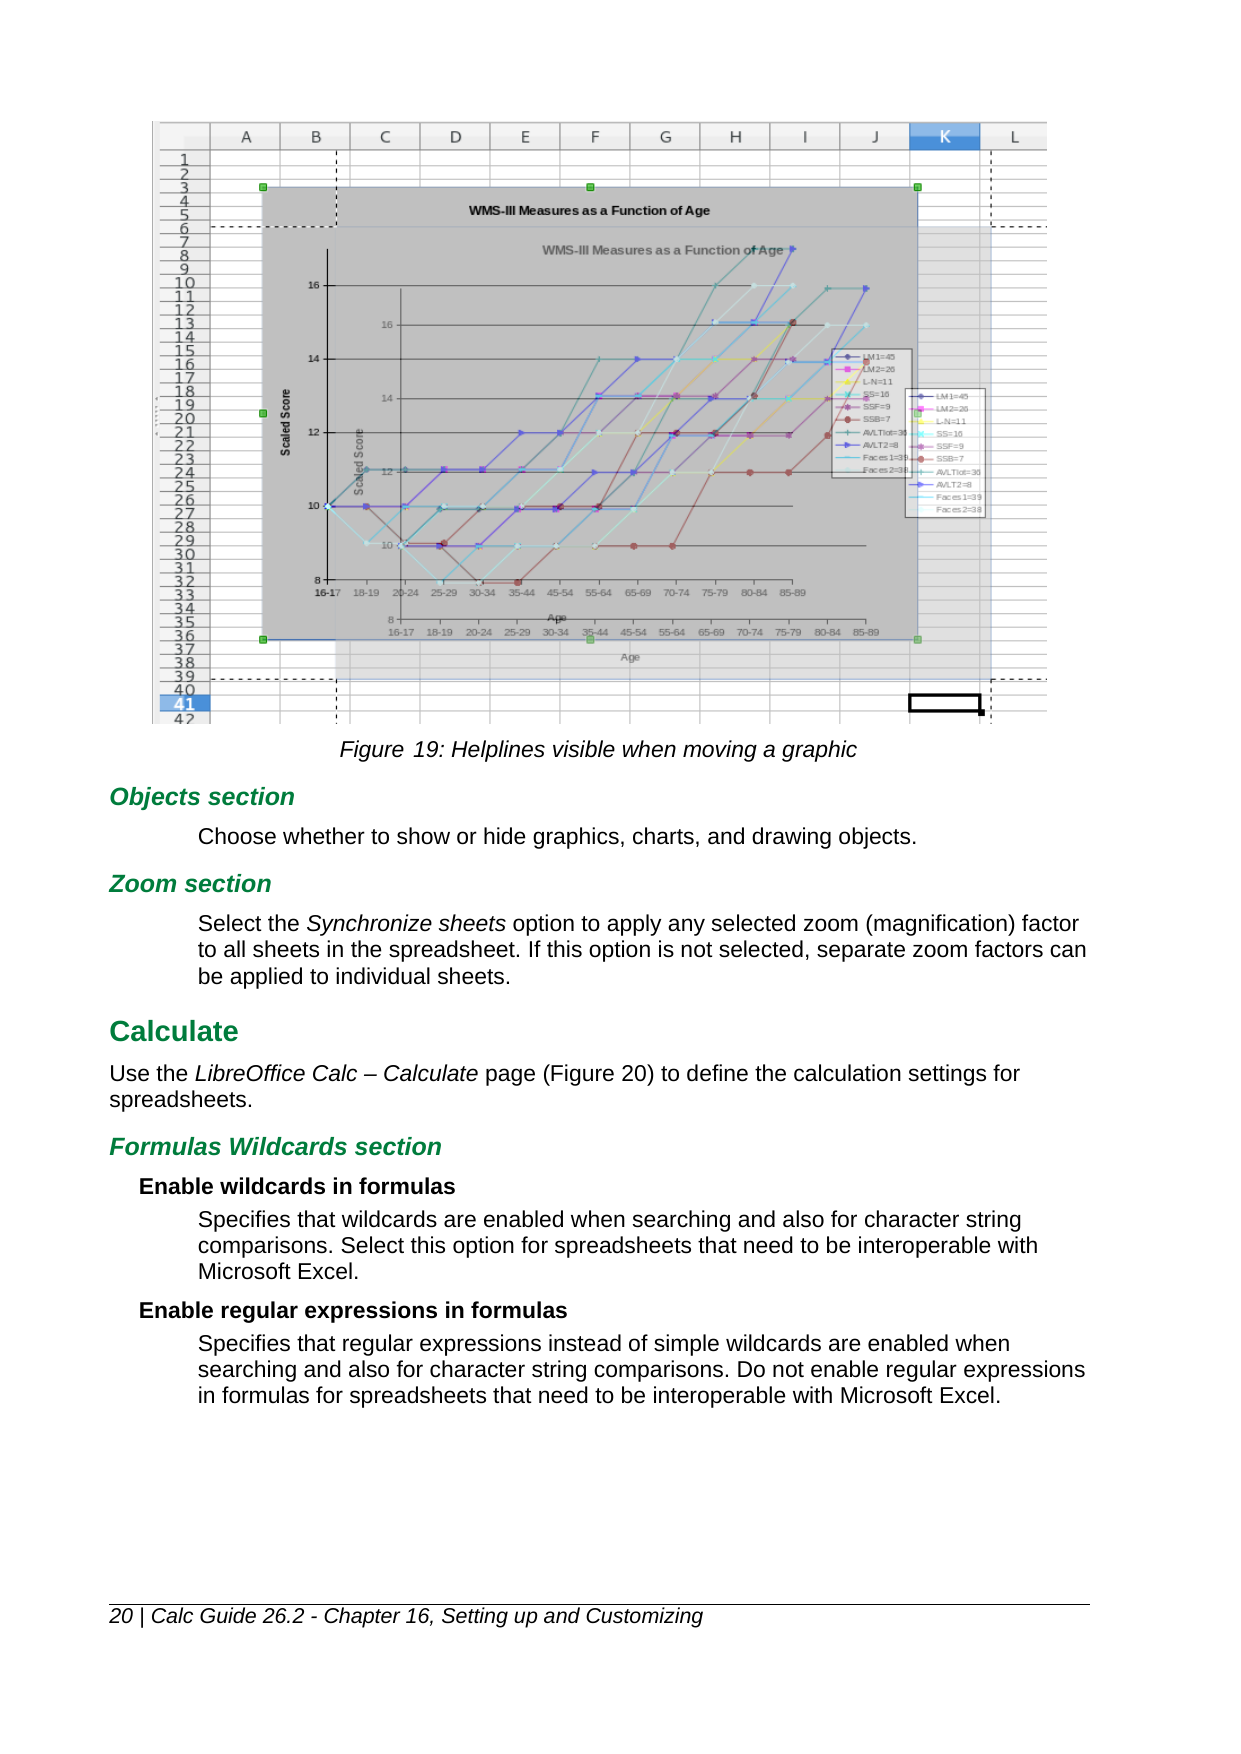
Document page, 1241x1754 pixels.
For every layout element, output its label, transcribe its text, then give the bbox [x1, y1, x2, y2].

text Figure 19: Helplines visible when moving a graphic [152, 736, 1047, 762]
subtitle Calculate [109, 1014, 1090, 1047]
text Enable wildcards in formulas [139, 1173, 1090, 1199]
subtitle Zoom section [109, 869, 1090, 897]
picture [152, 121, 1047, 724]
text Specifies that regular expressions instead of simple wildcards are enabled when searching and also for character string comparisons. Do not enable regular expressions in formulas for spreadsheets that need to be interoperable with Microsoft Excel. [198, 1330, 1090, 1409]
subtitle Objects section [109, 782, 1090, 811]
text Select the Synchronize sheets option to apply any selected zoom (magnification) factor to all sheets in the spreadsheet. If this option is not selected, separate zoom factors can be applied to individual sheets. [198, 910, 1090, 989]
text Choose whether to show or hide graphics, charts, and drawing objects. [198, 823, 1090, 849]
text Enable regular expressions in formulas [139, 1297, 1090, 1323]
text Use the LibreOffice Calc – Calculate page (Figure 20) to define the calculation settings for spreadsheets. [109, 1060, 1090, 1112]
text Specifies that wildcards are enabled when searching and also for character string comparisons. Select this option for spreadsheets that need to be interoperable with Microsoft Excel. [198, 1206, 1090, 1285]
subtitle Formulas Wildcards section [109, 1132, 1090, 1161]
